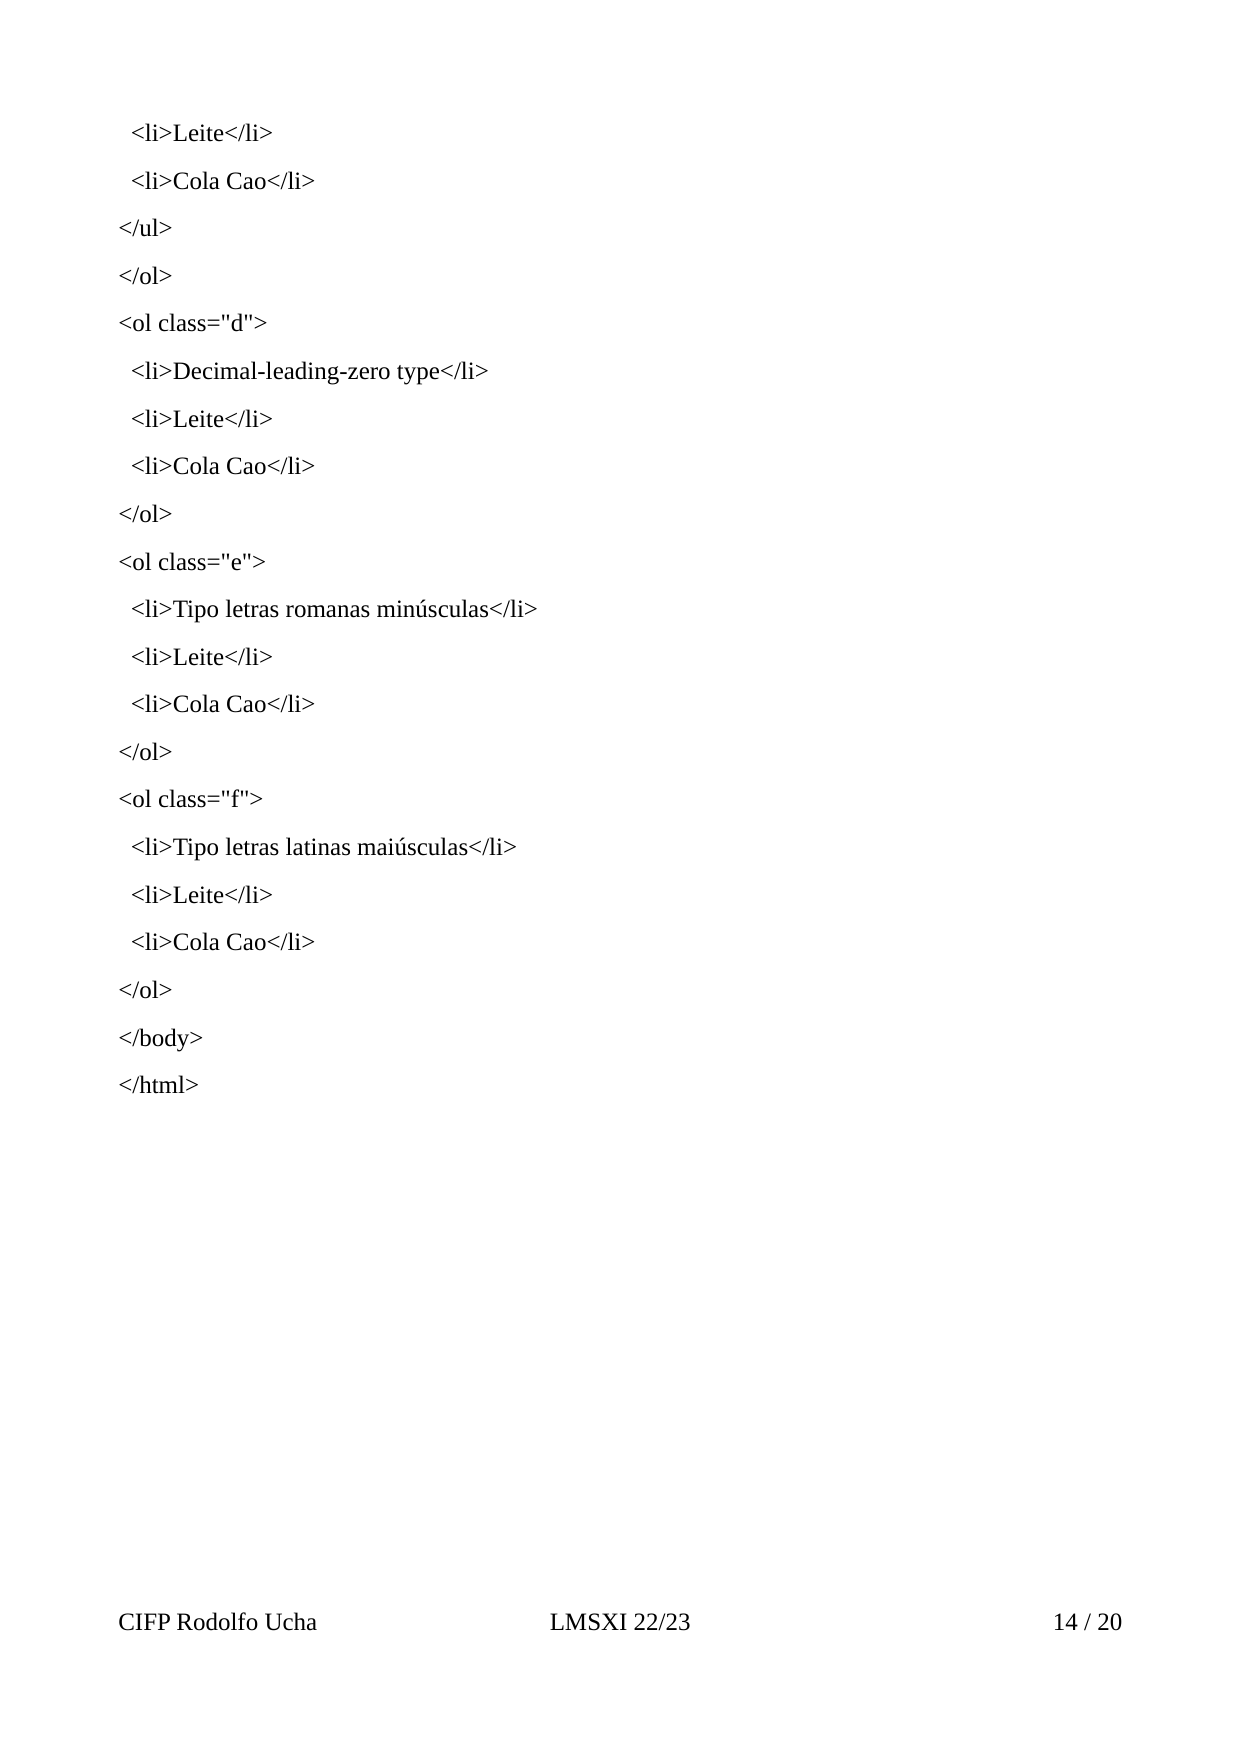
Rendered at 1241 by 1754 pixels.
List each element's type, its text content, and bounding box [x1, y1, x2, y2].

text <li>Cola Cao</li> [118, 451, 1122, 480]
text <li>Cola Cao</li> [118, 166, 1122, 194]
text <li>Leite</li> [118, 118, 1122, 147]
text <li>Leite</li> [118, 404, 1122, 432]
text </ol> [118, 975, 1122, 1004]
text <ol class="f"> [118, 784, 1122, 813]
text <ol class="d"> [118, 308, 1122, 337]
text <li>Cola Cao</li> [118, 927, 1122, 956]
text <li>Leite</li> [118, 642, 1122, 671]
text </html> [118, 1070, 1122, 1099]
text <li>Decimal-leading-zero type</li> [118, 356, 1122, 385]
text </ol> [118, 261, 1122, 290]
text </ul> [118, 213, 1122, 242]
text <li>Cola Cao</li> [118, 689, 1122, 718]
text <li>Tipo letras romanas minúsculas</li> [118, 594, 1122, 623]
text <ol class="e"> [118, 547, 1122, 575]
text <li>Tipo letras latinas maiúsculas</li> [118, 832, 1122, 861]
text </body> [118, 1023, 1122, 1051]
text </ol> [118, 737, 1122, 766]
text </ol> [118, 499, 1122, 528]
text <li>Leite</li> [118, 880, 1122, 908]
